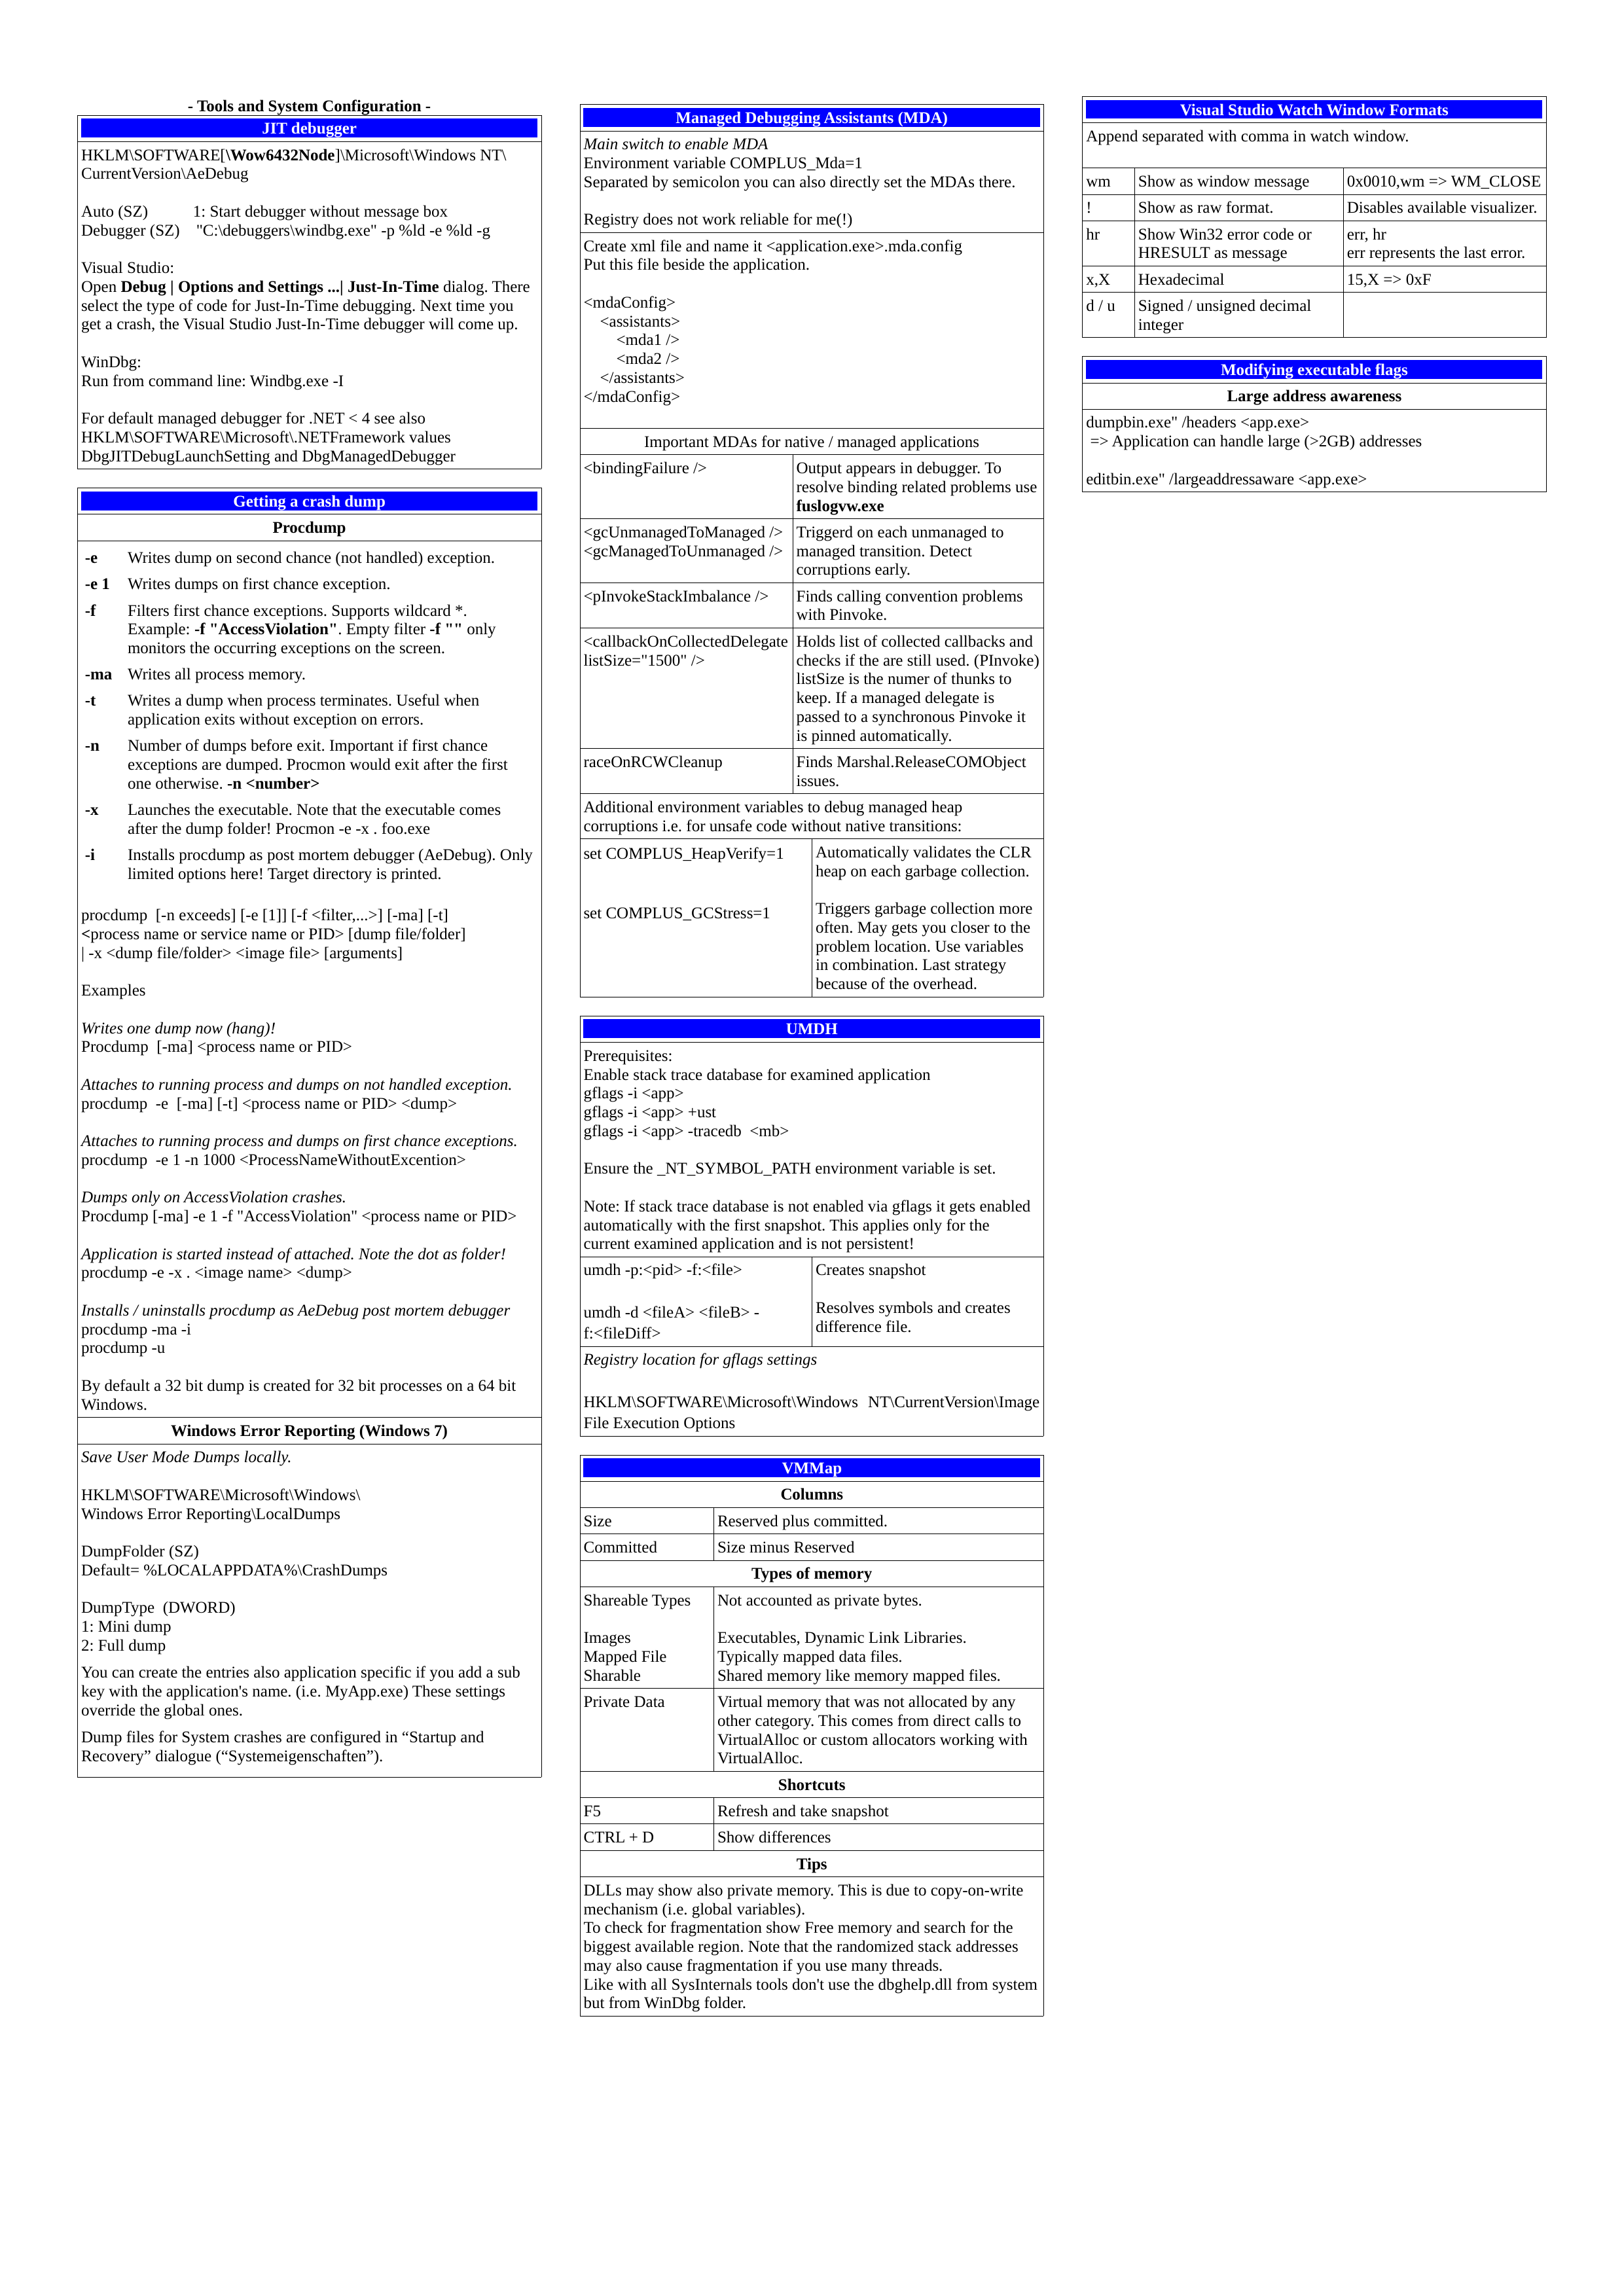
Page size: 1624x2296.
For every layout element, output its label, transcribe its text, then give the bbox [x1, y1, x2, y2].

table_cell err, hr err represents the last error. [1344, 221, 1546, 266]
table_cell Create xml file and name it <application.exe>.mda.config Put this file beside the application. <mdaConfig> <assistants> <mda1 /> <mda2 /> </assistants> </mdaConfig> [581, 233, 1043, 428]
table_header JIT debugger [78, 116, 541, 141]
table_cell Procdump [78, 514, 541, 541]
table_cell Number of dumps before exit. Important if first chance exceptions are dumped. Procmon would exit after the first one otherwise. -n <number> [124, 732, 537, 797]
table_cell Hexadecimal [1135, 266, 1343, 292]
table_cell Disables available visualizer. [1344, 195, 1546, 221]
table_cell Size minus Reserved [714, 1534, 1043, 1560]
table_cell Additional environment variables to debug managed heap corruptions i.e. for unsafe code without native transitions: [581, 794, 1043, 838]
table_cell procdump [-n exceeds] [-e [1]] [-f <filter,...>] [-ma] [-t] <process name or service name or PID> [dump file/folder] | -x <dump file/folder> <image file> [arguments] Examples Writes one dump now (hang)! Procdump [-ma] <process name or PID> Attaches to running process and dumps on not handled exception. procdump -e [-ma] [-t] <process name or PID> <dump> Attaches to running process and dumps on first chance exceptions. procdump -e 1 -n 1000 <ProcessNameWithoutExcention> Dumps only on AccessViolation crashes. Procdump [-ma] -e 1 -f "AccessViolation" <process name or PID> Application is started instead of attached. Note the dot as folder! procdump -e -x . <image name> <dump> Installs / uninstalls procdump as AeDebug post mortem debugger procdump -ma -i procdump -u By default a 32 bit dump is created for 32 bit processes on a 64 bit Windows. [78, 541, 541, 1417]
table_cell Not accounted as private bytes. Executables, Dynamic Link Libraries. Typically mapped data files. Shared memory like memory mapped files. [714, 1587, 1043, 1688]
table_cell DLLs may show also private memory. This is due to copy-on-write mechanism (i.e. global variables). To check for fragmentation show Free memory and search for the biggest available region. Note that the randomized stack addresses may also cause fragmentation if you use many threads. Like with all SysInternals tools don't use the dbghelp.dll from system but from WinDbg folder. [581, 1877, 1043, 2016]
table_cell Triggerd on each unmanaged to managed transition. Detect corruptions early. [793, 519, 1043, 583]
table_cell Windows Error Reporting (Windows 7) [78, 1418, 541, 1444]
table_cell -ma [81, 661, 124, 687]
table_cell Registry location for gflags settings HKLM\SOFTWARE\Microsoft\Windows NT\CurrentVersion\Image File Execution Options [581, 1347, 1043, 1435]
table_cell <pInvokeStackImbalance /> [581, 583, 793, 628]
table_cell Show Win32 error code or HRESULT as message [1135, 221, 1343, 266]
table_cell -n [81, 732, 124, 797]
table_cell Tips [581, 1851, 1043, 1876]
table_cell set COMPLUS_HeapVerify=1 set COMPLUS_GCStress=1 [581, 839, 812, 997]
table_cell Reserved plus committed. [714, 1508, 1043, 1534]
table_cell Finds calling convention problems with Pinvoke. [793, 583, 1043, 628]
table_cell CTRL + D [581, 1824, 713, 1850]
table_header UMDH [581, 1016, 1043, 1042]
table_cell Types of memory [581, 1561, 1043, 1587]
table_cell -e 1 [81, 571, 124, 597]
table_cell Writes dumps on first chance exception. [124, 571, 537, 597]
table_cell Automatically validates the CLR heap on each garbage collection. Triggers garbage collection more often. May gets you closer to the problem location. Use variables in combination. Last strategy because of the overhead. [812, 839, 1043, 997]
table_cell Size [581, 1508, 713, 1534]
table_cell F5 [581, 1798, 713, 1823]
table_cell raceOnRCWCleanup [581, 749, 793, 793]
table_cell wm [1083, 168, 1134, 194]
table_cell Creates snapshot Resolves symbols and creates difference file. [812, 1257, 1043, 1346]
table_cell Committed [581, 1534, 713, 1560]
table_cell Holds list of collected callbacks and checks if the are still used. (PInvoke) listSize is the numer of thunks to keep. If a managed delegate is passed to a synchronous Pinvoke it is pinned automatically. [793, 628, 1043, 748]
text - Tools and System Configuration - [77, 96, 541, 115]
table_cell Append separated with comma in watch window. [1083, 123, 1546, 168]
table_cell d / u [1083, 293, 1134, 337]
table_cell umdh -p:<pid> -f:<file> umdh -d <fileA> <fileB> -f:<fileDiff> [581, 1257, 812, 1346]
table_cell -t [81, 687, 124, 732]
table_cell Writes a dump when process terminates. Useful when application exits without exception on errors. [124, 687, 537, 732]
table_cell Important MDAs for native / managed applications [581, 429, 1043, 454]
table_header Managed Debugging Assistants (MDA) [581, 105, 1043, 131]
table_cell Writes all process memory. [124, 661, 537, 687]
table_cell Virtual memory that was not allocated by any other category. This comes from direct calls to VirtualAlloc or custom allocators working with VirtualAlloc. [714, 1689, 1043, 1771]
table_cell 0x0010,wm => WM_CLOSE [1344, 168, 1546, 194]
table_cell Refresh and take snapshot [714, 1798, 1043, 1823]
table_cell <gcUnmanagedToManaged /> <gcManagedToUnmanaged /> [581, 519, 793, 583]
table_header Getting a crash dump [78, 488, 541, 514]
table_cell Signed / unsigned decimal integer [1135, 293, 1343, 337]
table_cell [1344, 293, 1546, 337]
table_cell Shortcuts [581, 1772, 1043, 1797]
table_cell Show as raw format. [1135, 195, 1343, 221]
table_cell hr [1083, 221, 1134, 266]
table_cell Launches the executable. Note that the executable comes after the dump folder! Procmon -e -x . foo.exe [124, 797, 537, 842]
table_cell ! [1083, 195, 1134, 221]
table_cell Show differences [714, 1824, 1043, 1850]
table_cell Shareable Types Images Mapped File Sharable [581, 1587, 713, 1688]
table_cell Show as window message [1135, 168, 1343, 194]
table_cell Output appears in debugger. To resolve binding related problems use fuslogvw.exe [793, 455, 1043, 518]
table_cell Main switch to enable MDA Environment variable COMPLUS_Mda=1 Separated by semicolon you can also directly set the MDAs there. Registry does not work reliable for me(!) [581, 132, 1043, 232]
table_cell Columns [581, 1482, 1043, 1507]
table_cell dumpbin.exe" /headers <app.exe> => Application can handle large (>2GB) addresses editbin.exe" /largeaddressaware <app.exe> [1083, 410, 1546, 492]
table_cell 15,X => 0xF [1344, 266, 1546, 292]
table_cell <callbackOnCollectedDelegate listSize="1500" /> [581, 628, 793, 748]
table_cell Large address awareness [1083, 384, 1546, 409]
table_header VMMap [581, 1456, 1043, 1481]
table_cell Finds Marshal.ReleaseCOMObject issues. [793, 749, 1043, 793]
table_cell HKLM\SOFTWARE[\Wow6432Node]\Microsoft\Windows NT\CurrentVersion\AeDebug Auto (SZ) 1: Start debugger without message box Debugger (SZ) "C:\debuggers\windbg.exe" -p %ld -e %ld -g Visual Studio: Open Debug | Options and Settings ...| Just-In-Time dialog. There select the type of code for Just-In-Time debugging. Next time you get a crash, the Visual Studio Just-In-Time debugger will come up. WinDbg: Run from command line: Windbg.exe -I For default managed debugger for .NET < 4 see also HKLM\SOFTWARE\Microsoft\.NETFramework values DbgJITDebugLaunchSetting and DbgManagedDebugger [78, 142, 541, 469]
table_cell x,X [1083, 266, 1134, 292]
table_cell Save User Mode Dumps locally. HKLM\SOFTWARE\Microsoft\Windows\ Windows Error Reporting\LocalDumps DumpFolder (SZ) Default= %LOCALAPPDATA%\CrashDumps DumpType (DWORD) 1: Mini dump 2: Full dump You can create the entries also application specific if you add a sub key with the application's name. (i.e. MyApp.exe) These settings override the global ones. Dump files for System crashes are configured in “Startup and Recovery” dialogue (“Systemeigenschaften”). [78, 1444, 541, 1776]
table_header Modifying executable flags [1083, 357, 1546, 382]
table_cell -i [81, 842, 124, 886]
table_cell Private Data [581, 1689, 713, 1771]
table_cell Installs procdump as post mortem debugger (AeDebug). Only limited options here! Target directory is printed. [124, 842, 537, 886]
table_header Visual Studio Watch Window Formats [1083, 97, 1546, 122]
table_cell -f [81, 597, 124, 661]
table_cell Filters first chance exceptions. Supports wildcard *. Example: -f "AccessViolation". Empty filter -f "" only monitors the occurring exceptions on the screen. [124, 597, 537, 661]
table_cell Prerequisites: Enable stack trace database for examined application gflags -i <app> gflags -i <app> +ust gflags -i <app> -tracedb <mb> Ensure the _NT_SYMBOL_PATH environment variable is set. Note: If stack trace database is not enabled via gflags it gets enabled automatically with the first snapshot. This applies only for the current examined application and is not persistent! [581, 1043, 1043, 1257]
table_cell <bindingFailure /> [581, 455, 793, 518]
table_header Writes dump on second chance (not handled) exception. [124, 545, 537, 571]
table_cell -x [81, 797, 124, 842]
table_header -e [81, 545, 124, 571]
